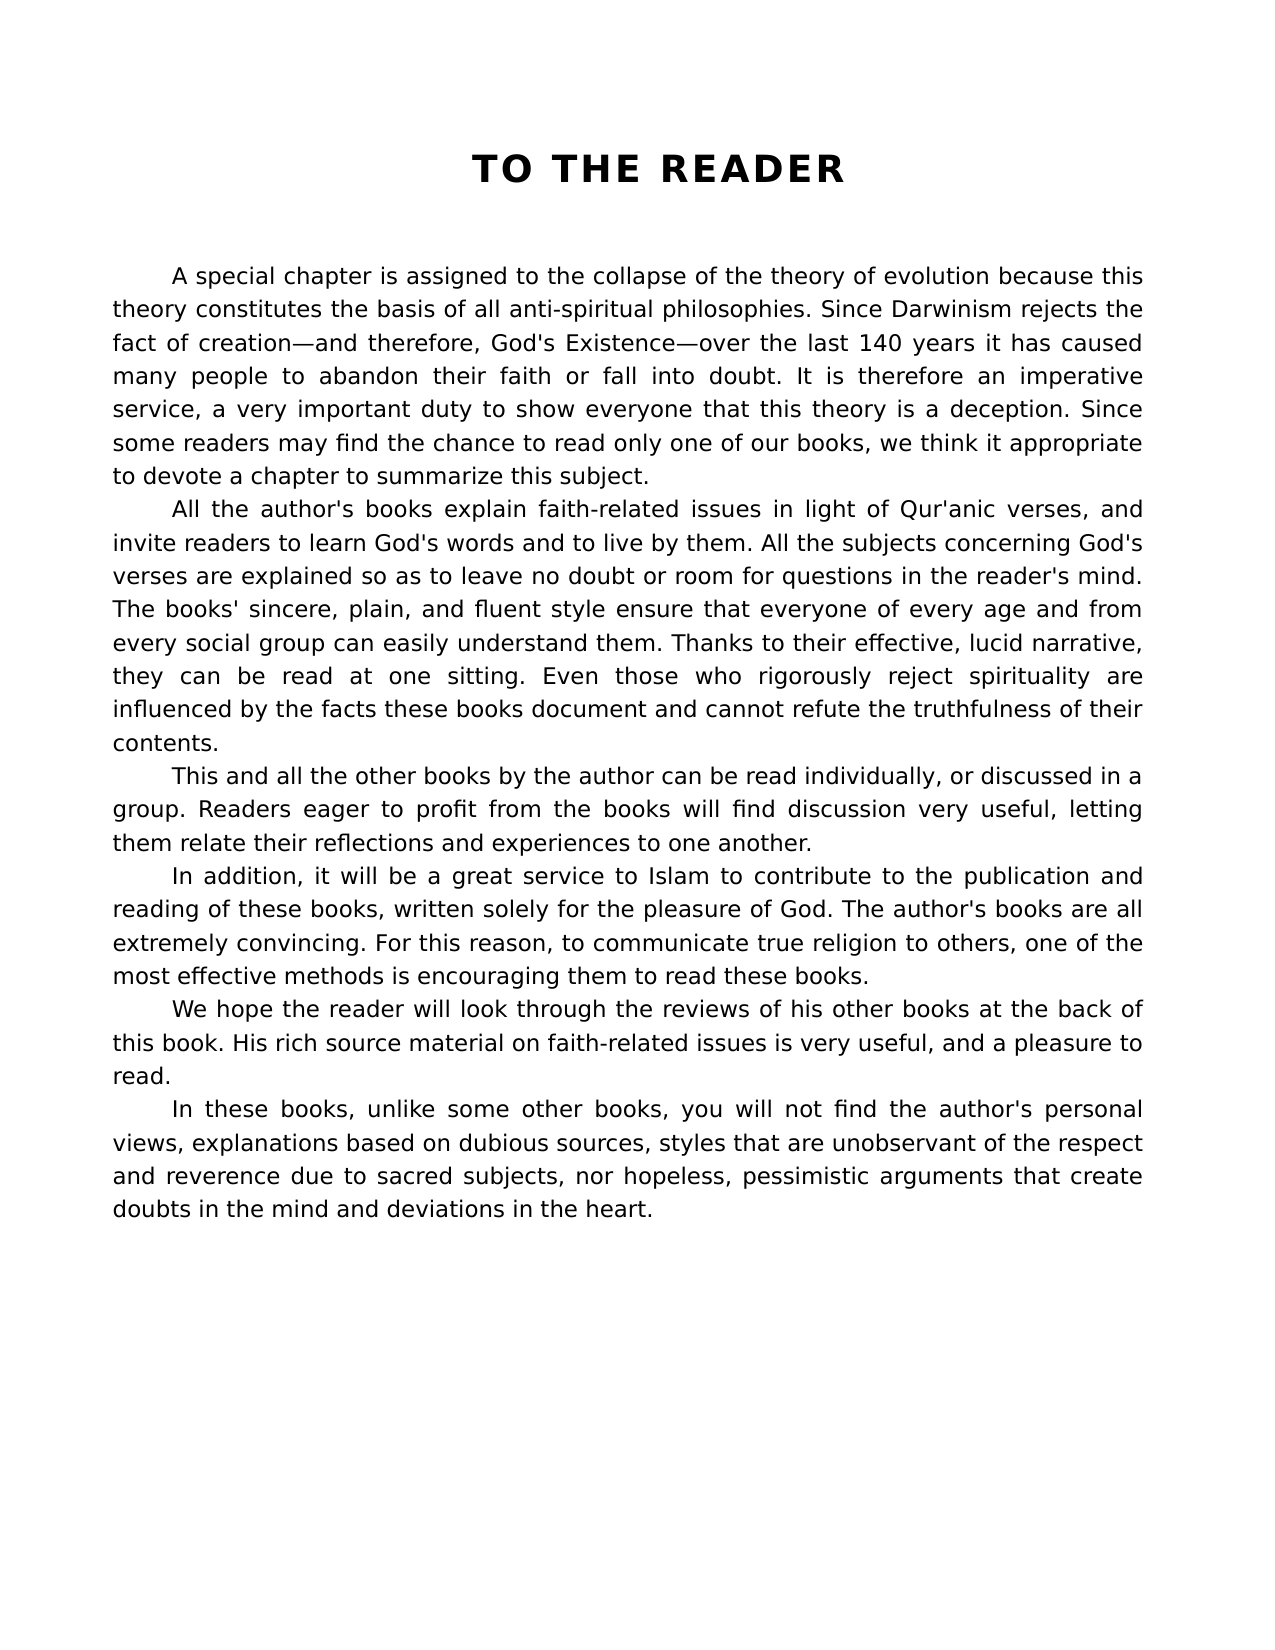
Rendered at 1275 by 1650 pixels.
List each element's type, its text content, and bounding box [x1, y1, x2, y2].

text In addition, it will be a great service to Islam to contribute to the publication and reading of these books, written solely for the pleasure of God. The author's books are all extremely convincing. For this reason, to communicate true religion to others, one of the most effective methods is encouraging them to read these books. [112, 858, 1145, 991]
text In these books, unlike some other books, you will not find the author's personal views, explanations based on dubious sources, styles that are unobservant of the respect and reverence due to sacred subjects, nor hopeless, pessimistic arguments that create doubts in the mind and deviations in the heart. [112, 1091, 1145, 1224]
text We hope the reader will look through the reviews of his other books at the back of this book. His rich source material on faith-related issues is very useful, and a pleasure to read. [112, 991, 1145, 1091]
text TO THE READER [112, 148, 1145, 191]
text This and all the other books by the author can be read individually, or discussed in a group. Readers eager to profit from the books will find discussion very useful, letting them relate their reflections and experiences to one another. [112, 758, 1145, 858]
text A special chapter is assigned to the collapse of the theory of evolution because this theory constitutes the basis of all anti-spiritual philosophies. Since Darwinism rejects the fact of creation—and therefore, God's Existence—over the last 140 years it has caused many people to abandon their faith or fall into doubt. It is therefore an imperative service, a very important duty to show everyone that this theory is a deception. Since some readers may find the chance to read only one of our books, we think it appropriate to devote a chapter to summarize this subject. [112, 258, 1145, 491]
text All the author's books explain faith-related issues in light of Qur'anic verses, and invite readers to learn God's words and to live by them. All the subjects concerning God's verses are explained so as to leave no doubt or room for questions in the reader's mind. The books' sincere, plain, and fluent style ensure that everyone of every age and from every social group can easily understand them. Thanks to their effective, lucid narrative, they can be read at one sitting. Even those who rigorously reject spirituality are influenced by the facts these books document and cannot refute the truthfulness of their contents. [112, 491, 1145, 758]
